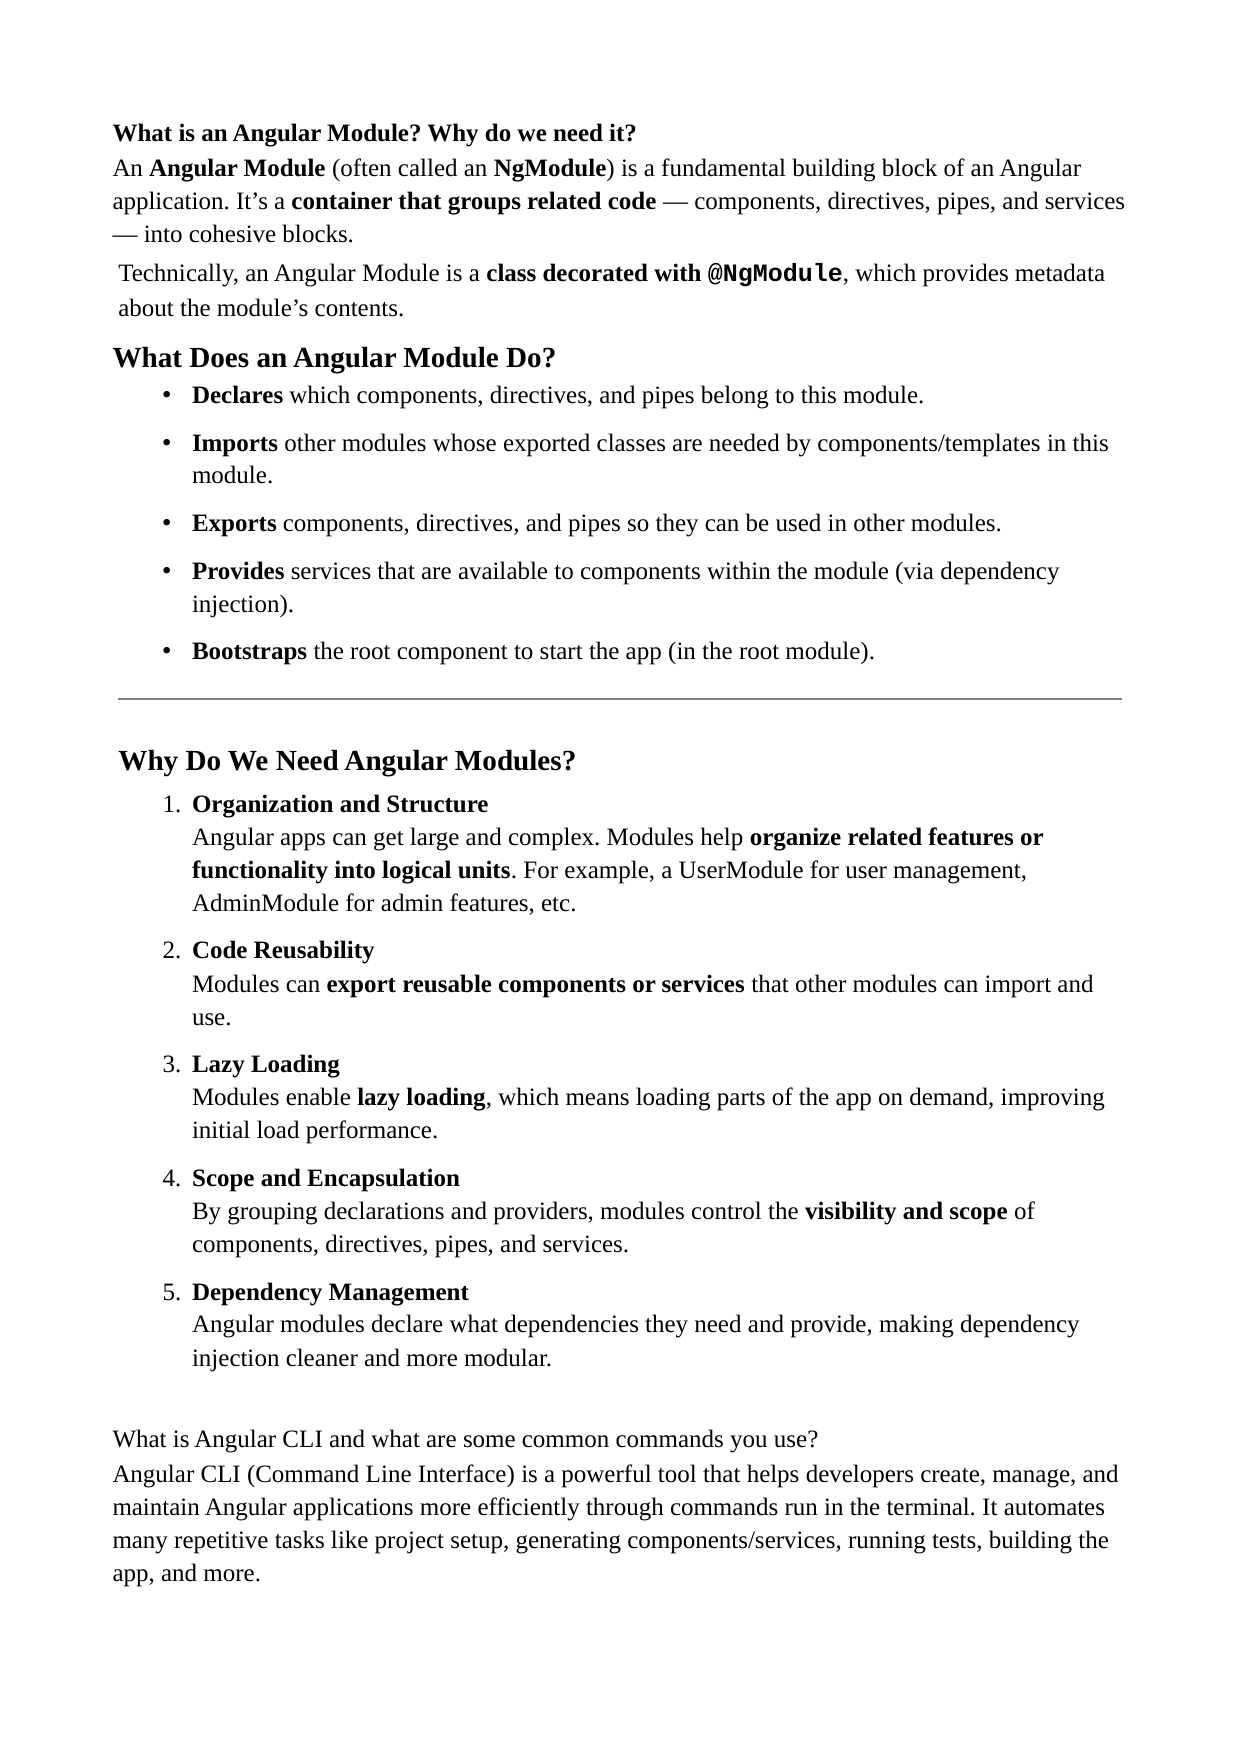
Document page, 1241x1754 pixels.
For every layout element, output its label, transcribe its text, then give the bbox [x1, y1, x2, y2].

list Organization and Structure Angular apps can get large and complex. Modules help organize related features or functionality into logical units. For example, a UserModule for user management, AdminModule for admin features, etc. [162, 789, 1122, 917]
list Provides services that are available to components within the module (via dependency injection). [162, 556, 1122, 618]
text What is an Angular Module? Why do we need it? [112, 118, 1134, 147]
text Angular CLI (Command Line Interface) is a powerful tool that helps developers create, manage, and maintain Angular applications more efficiently through commands run in the terminal. It automates many repetitive tasks like project setup, generating components/services, running tests, building the app, and more. [112, 1459, 1134, 1587]
text What is Angular CLI and what are some common commands you use? [112, 1424, 1134, 1453]
list Scope and Encapsulation By grouping declarations and providers, modules control the visibility and scope of components, directives, pipes, and services. [162, 1163, 1122, 1258]
text An Angular Module (often called an NgModule) is a fundamental building block of an Angular application. It’s a container that groups related code — components, directives, pipes, and services — into cohesive blocks. [112, 153, 1134, 248]
list Imports other modules whose exported classes are needed by components/templates in this module. [162, 428, 1122, 489]
list Bootstraps the root component to start the app (in the root module). [162, 636, 1122, 665]
list Declares which components, directives, and pipes belong to this module. [162, 380, 1122, 409]
list Code Reusability Modules can export reusable components or services that other modules can import and use. [162, 936, 1122, 1030]
subtitle Why Do We Need Angular Modules? [118, 743, 1122, 776]
list Exports components, directives, and pipes so they can be used in other modules. [162, 508, 1122, 537]
list Lazy Loading Modules enable lazy loading, which means loading parts of the app on demand, improving initial load performance. [162, 1049, 1122, 1144]
text Technically, an Angular Module is a class decorated with @NgModule, which provides metadata about the module’s contents. [118, 258, 1122, 322]
subtitle What Does an Angular Module Do? [112, 341, 1134, 374]
list Dependency Management Angular modules declare what dependencies they need and provide, making dependency injection cleaner and more modular. [162, 1277, 1122, 1371]
